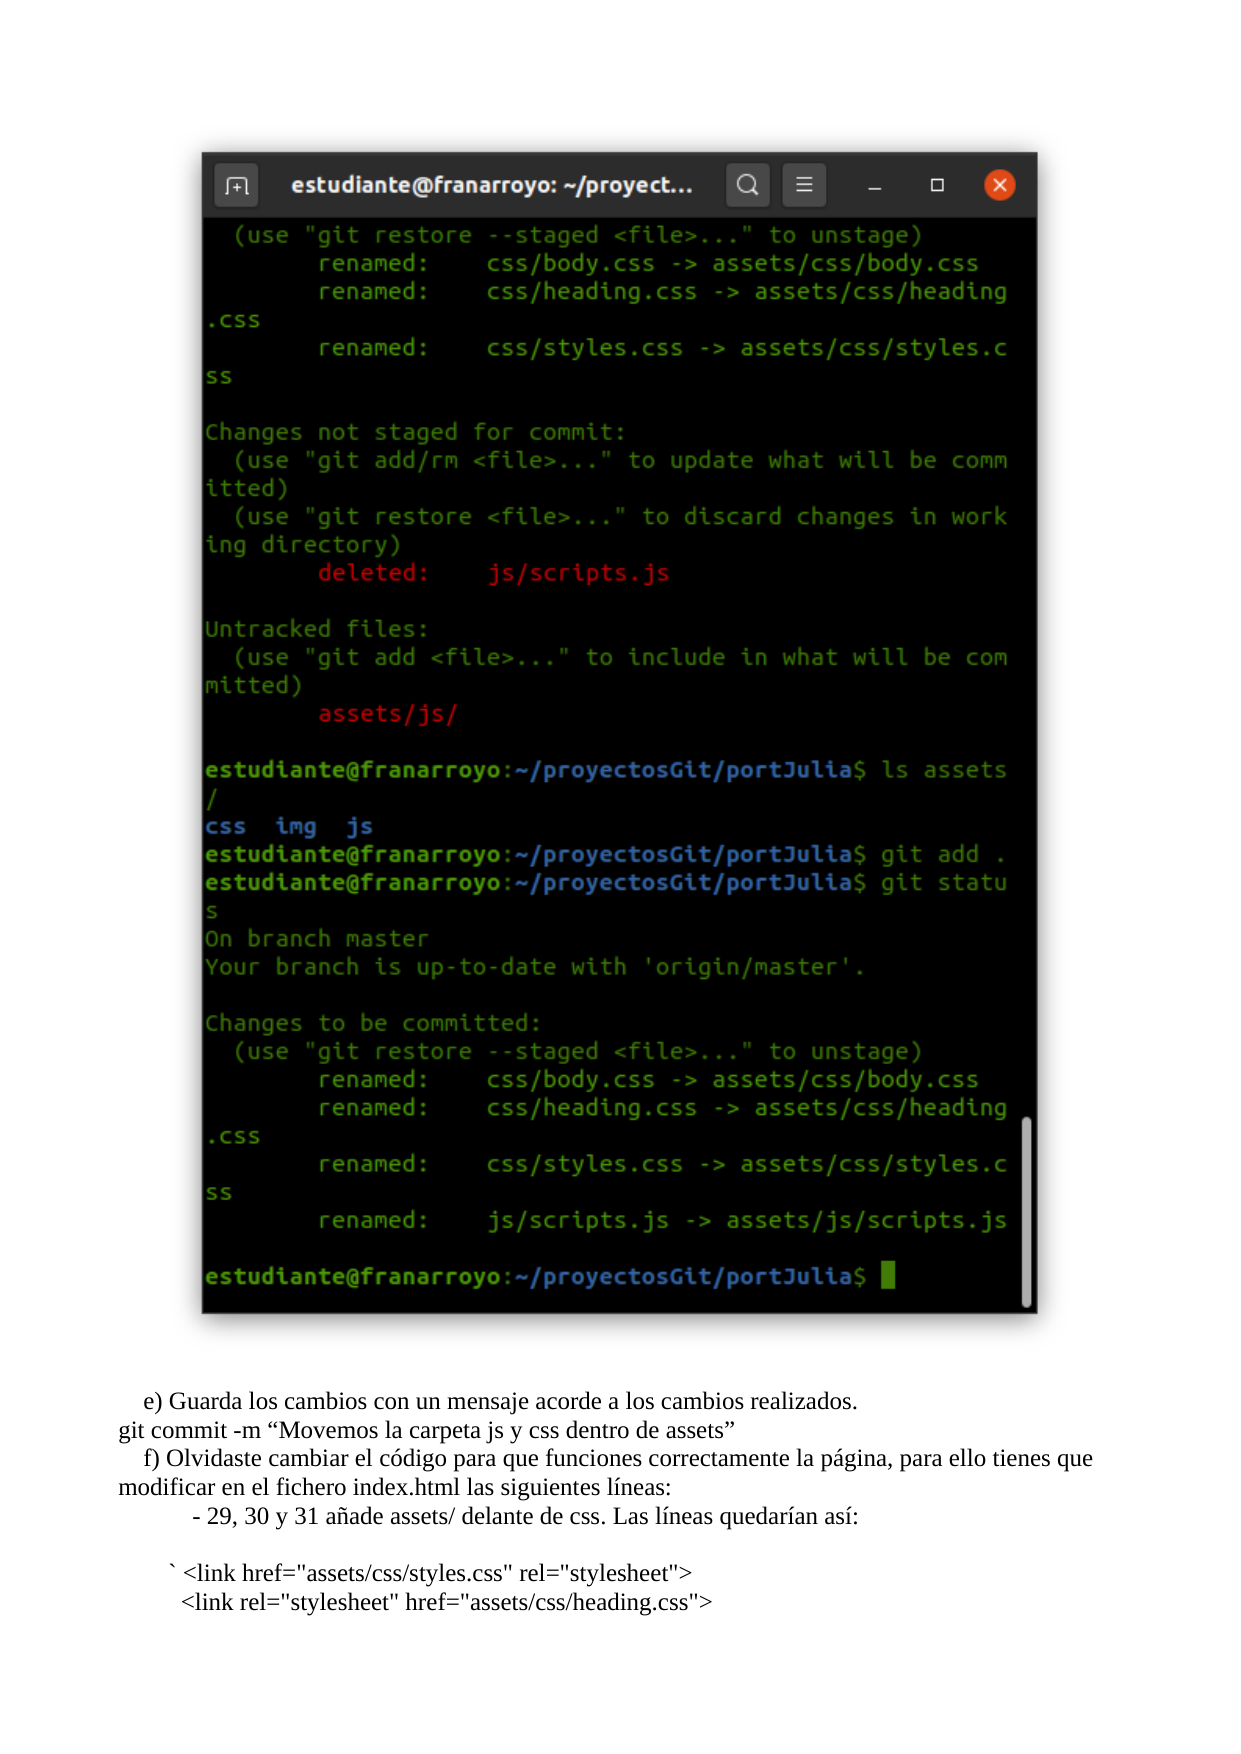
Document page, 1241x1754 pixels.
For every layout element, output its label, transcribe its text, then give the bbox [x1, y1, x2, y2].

text e) Guarda los cambios con un mensaje acorde a los cambios realizados. [118, 1386, 1122, 1415]
text git commit -m “Movemos la carpeta js y css dentro de assets” [118, 1415, 1122, 1443]
text ` <link href="assets/css/styles.css" rel="stylesheet"> [118, 1558, 1122, 1587]
text - 29, 30 y 31 añade assets/ delante de css. Las líneas quedarían así: [118, 1501, 1122, 1530]
picture [163, 118, 1077, 1358]
text <link rel="stylesheet" href="assets/css/heading.css"> [118, 1587, 1122, 1616]
text f) Olvidaste cambiar el código para que funciones correctamente la página, para ello tienes que modificar en el fichero index.html las siguientes líneas: [118, 1443, 1122, 1501]
